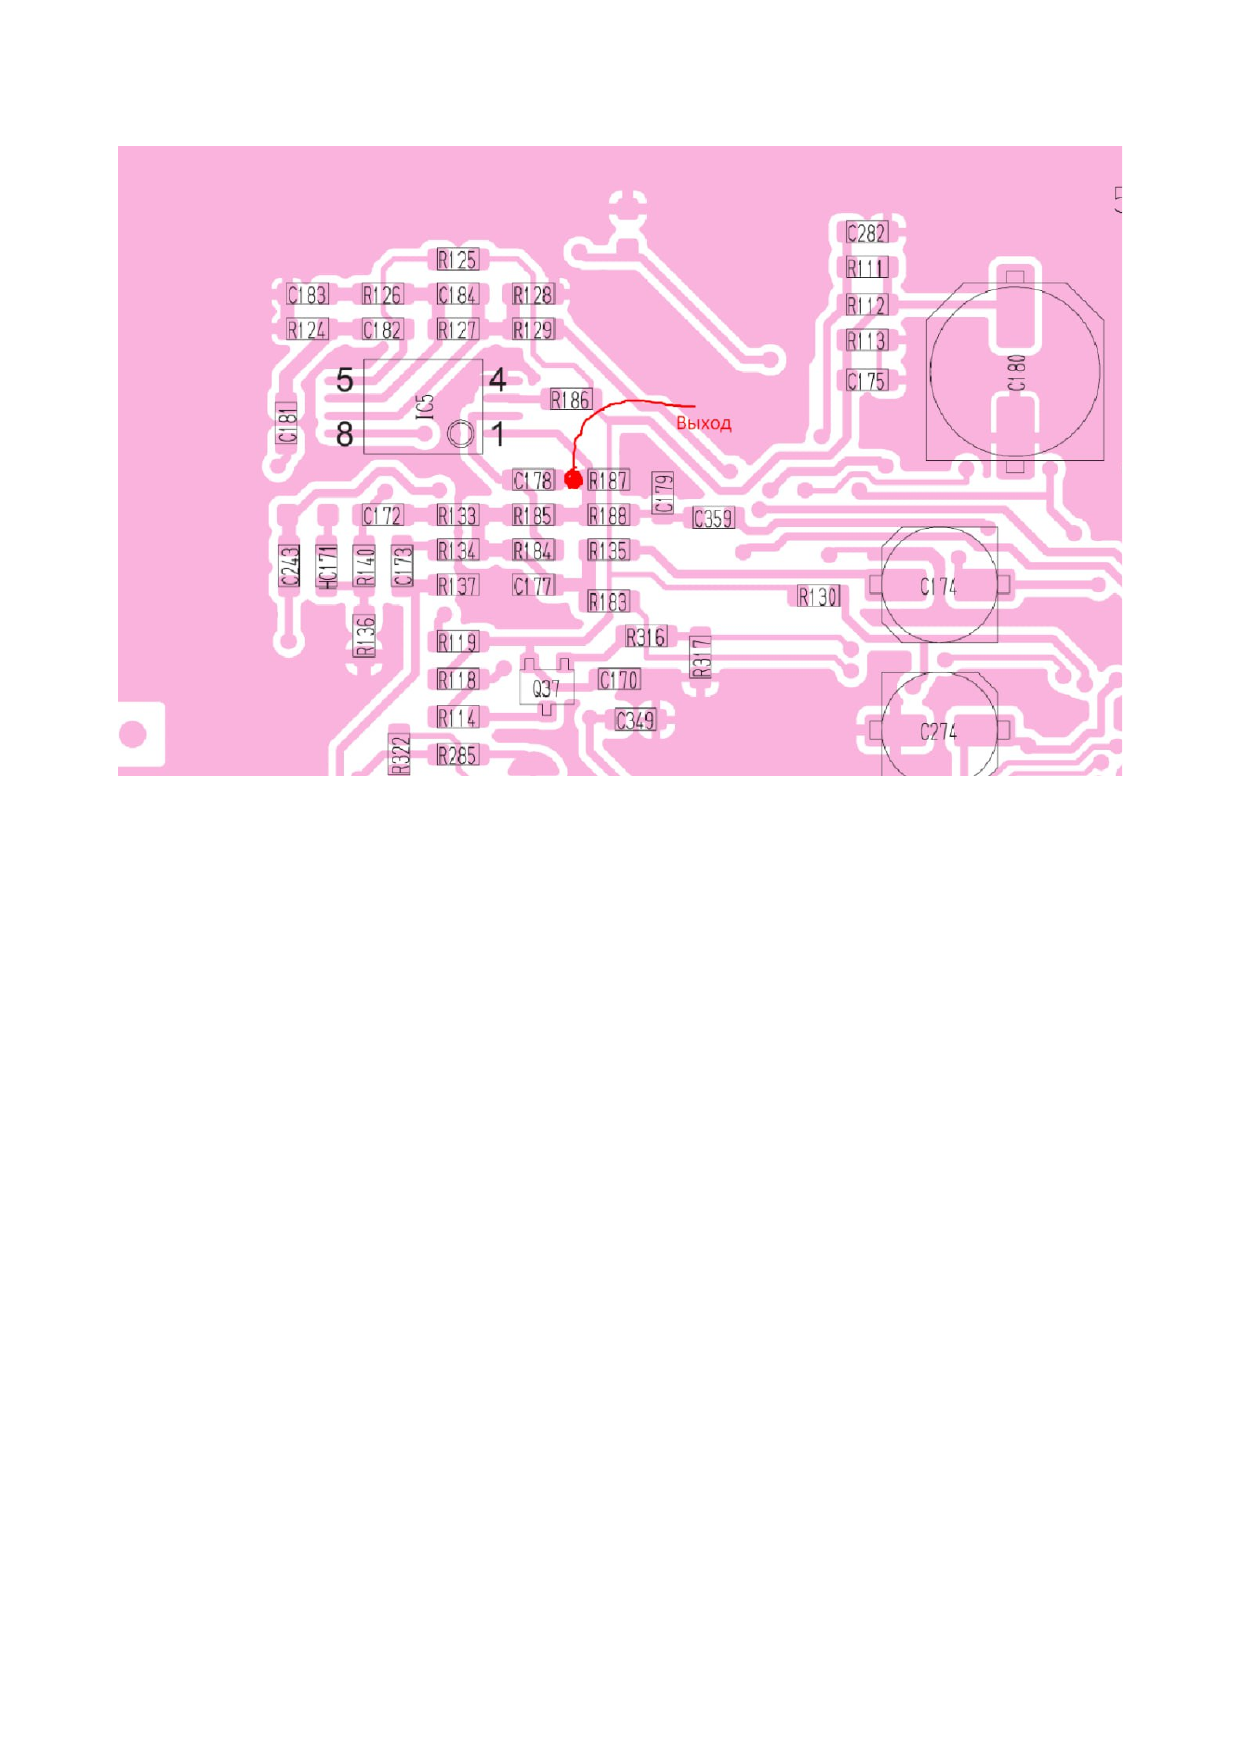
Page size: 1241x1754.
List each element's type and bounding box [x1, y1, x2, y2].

picture [118, 146, 1123, 776]
